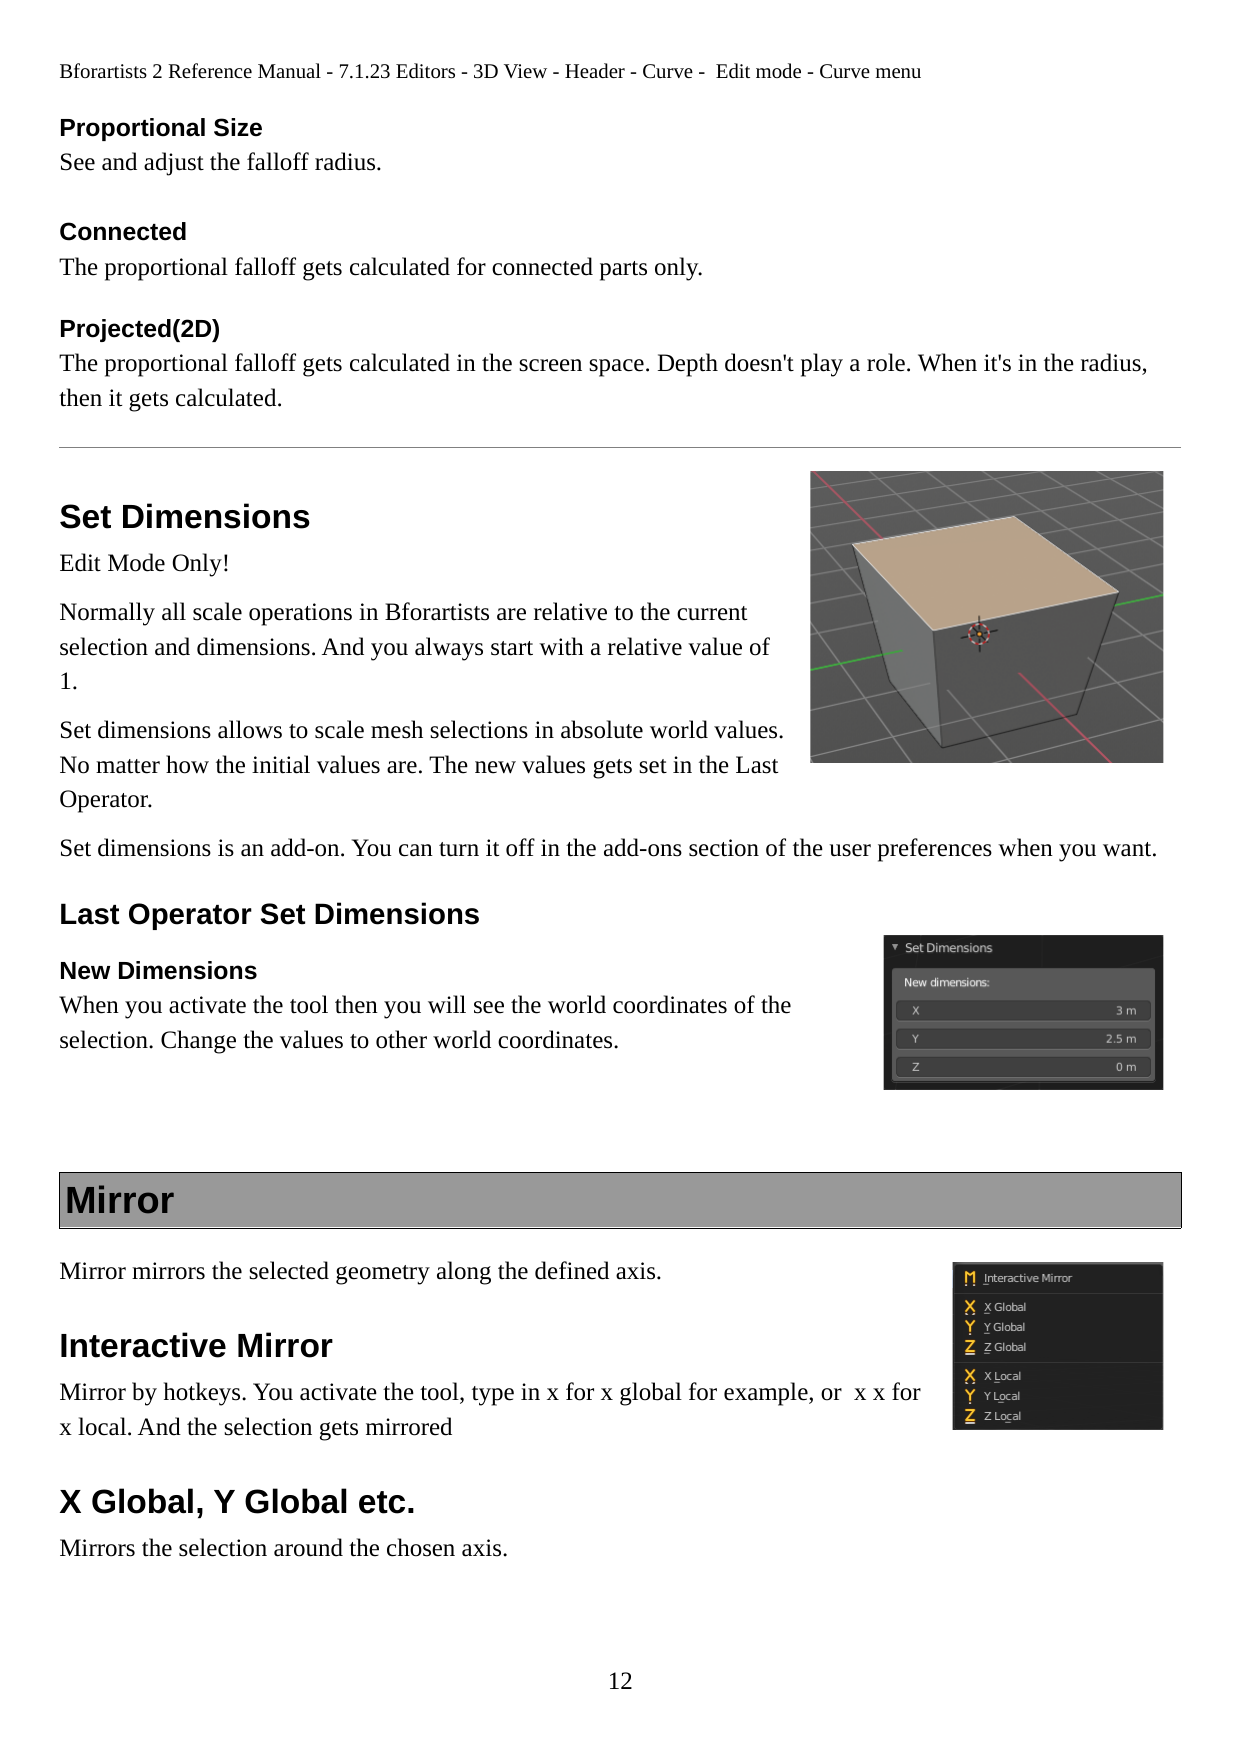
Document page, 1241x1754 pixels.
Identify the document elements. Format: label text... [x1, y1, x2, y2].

text Mirrors the selection around the chosen axis. [59, 1533, 1181, 1562]
text Set dimensions allows to scale mesh selections in absolute world values. No matter how the initial values are. The new values gets set in the Last Operator. [59, 715, 1181, 813]
text The proportional falloff gets calculated in the screen space. Depth doesn't play a role. When it's in the radius, then it gets calculated. [59, 348, 1181, 412]
subtitle Last Operator Set Dimensions [59, 897, 1181, 931]
text The proportional falloff gets calculated for connected parts only. [59, 252, 1181, 281]
text Edit Mode Only! [59, 548, 810, 577]
text Mirror by hotkeys. You activate the tool, type in x for x global for example, or x x for x local. And the selection gets mirrored [59, 1377, 1181, 1441]
text [1164, 548, 1181, 577]
subtitle Set Dimensions [59, 497, 810, 536]
subtitle Connected [59, 217, 1181, 246]
text When you activate the tool then you will see the world coordinates of the selection. Change the values to other world coordinates. [59, 991, 883, 1054]
text Normally all scale operations in Bforartists are relative to the current selection and dimensions. And you always start with a relative value of 1. [59, 597, 810, 695]
picture [952, 1262, 1164, 1430]
subtitle Proportional Size [59, 113, 1181, 141]
subtitle Projected(2D) [59, 314, 1181, 342]
subtitle Interactive Mirror [59, 1326, 952, 1365]
picture [883, 935, 1164, 1090]
subtitle [1164, 497, 1181, 536]
subtitle New Dimensions [59, 956, 883, 984]
text See and adjust the falloff radius. [59, 147, 1181, 176]
picture [810, 471, 1164, 763]
text Set dimensions is an add-on. You can turn it off in the add-ons section of the user preferences when you want. [59, 833, 1181, 862]
text Mirror mirrors the selected geometry along the defined axis. [59, 1256, 1181, 1285]
subtitle [1164, 1326, 1181, 1365]
table_header Mirror [60, 1173, 1181, 1227]
subtitle [1164, 956, 1181, 984]
subtitle X Global, Y Global etc. [59, 1482, 1181, 1520]
